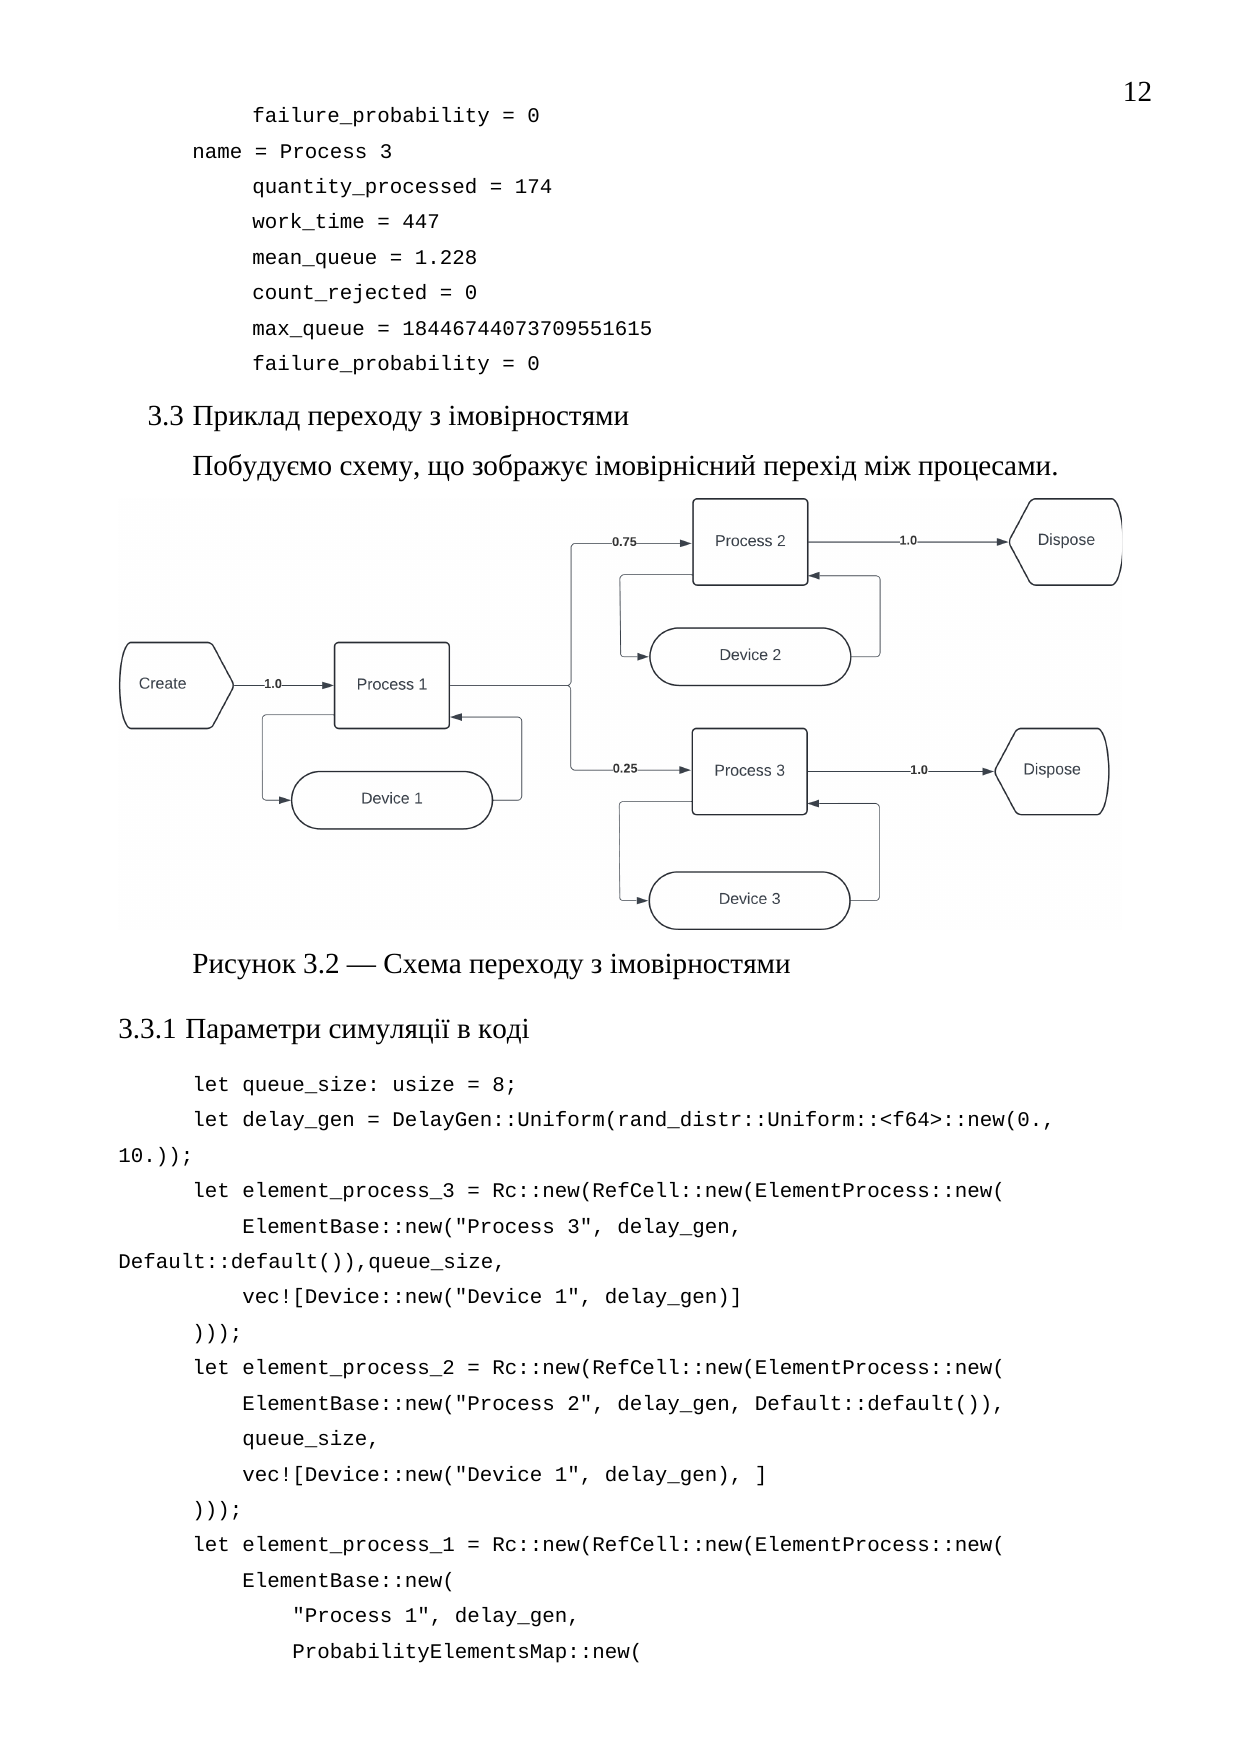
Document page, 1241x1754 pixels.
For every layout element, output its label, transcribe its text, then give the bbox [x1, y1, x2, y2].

text let element_process_3 = Rc::new(RefCell::new(ElementProcess::new( [118, 1180, 1122, 1204]
picture [118, 498, 1123, 930]
subtitle Приклад переходу з імовірностями [118, 398, 1122, 431]
text ElementBase::new("Process 2", delay_gen, Default::default()), [118, 1393, 1122, 1416]
text vec![Device::new("Device 1", delay_gen)] [118, 1286, 1122, 1310]
text work_time = 447 [118, 211, 1122, 235]
text count_rejected = 0 [118, 282, 1122, 306]
text "Process 1", delay_gen, [118, 1605, 1122, 1629]
text let queue_size: usize = 8; [118, 1074, 1122, 1098]
text ElementBase::new( [118, 1570, 1122, 1593]
text vec![Device::new("Device 1", delay_gen), ] [118, 1463, 1122, 1487]
text let element_process_2 = Rc::new(RefCell::new(ElementProcess::new( [118, 1357, 1122, 1381]
subtitle Параметри симуляції в коді [118, 1011, 1122, 1045]
text let delay_gen = DelayGen::Uniform(rand_distr::Uniform::<f64>::new(0., 10.)); [118, 1109, 1122, 1168]
text quantity_processed = 174 [118, 176, 1122, 200]
text ))); [118, 1499, 1122, 1523]
text let element_process_1 = Rc::new(RefCell::new(ElementProcess::new( [118, 1534, 1122, 1558]
text max_queue = 18446744073709551615 [118, 318, 1122, 341]
text ElementBase::new("Process 3", delay_gen, Default::default()),queue_size, [118, 1216, 1122, 1275]
text failure_probability = 0 [118, 353, 1122, 377]
text mean_queue = 1.228 [118, 247, 1122, 271]
text Рисунок 3.2 — Схема переходу з імовірностями [118, 930, 1122, 980]
text Побудуємо схему, що зображує імовірнісний перехід між процесами. [118, 448, 1122, 482]
text queue_size, [118, 1428, 1122, 1452]
text failure_probability = 0 [118, 105, 1122, 129]
text ))); [118, 1322, 1122, 1346]
text ProbabilityElementsMap::new( [118, 1641, 1122, 1664]
text name = Process 3 [118, 141, 1122, 164]
